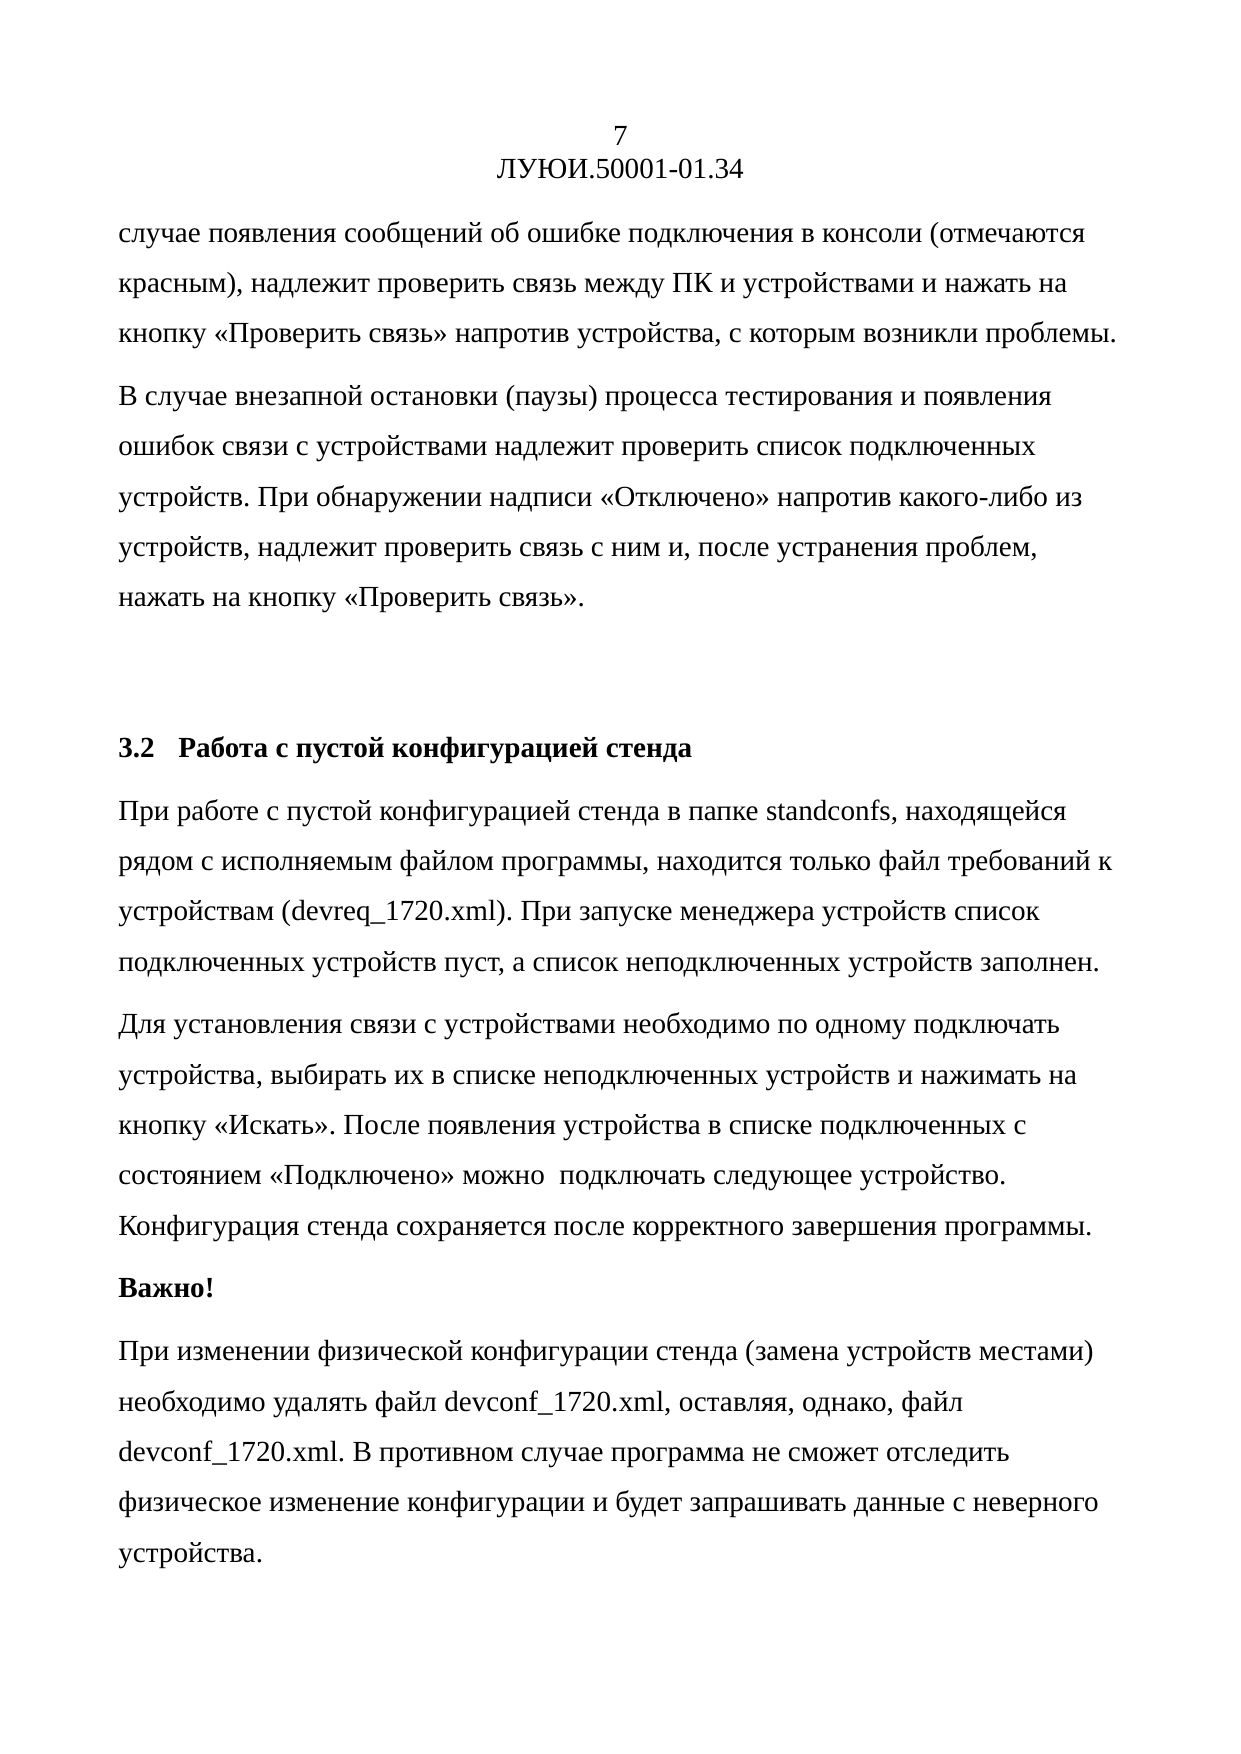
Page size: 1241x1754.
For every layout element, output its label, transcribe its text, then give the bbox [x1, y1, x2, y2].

subtitle В случае внезапной остановки (паузы) процесса тестирования и появления ошибок связи с устройствами надлежит проверить список подключенных устройств. При обнаружении надписи «Отключено» напротив какого-либо из устройств, надлежит проверить связь с ним и, после устранения проблем, нажать на кнопку «Проверить связь». [118, 378, 1122, 613]
subtitle Для установления связи с устройствами необходимо по одному подключать устройства, выбирать их в списке неподключенных устройств и нажимать на кнопку «Искать». После появления устройства в списке подключенных с состоянием «Подключено» можно подключать следующее устройство. Конфигурация стенда сохраняется после корректного завершения программы. [118, 1007, 1122, 1241]
subtitle случае появления сообщений об ошибке подключения в консоли (отмечаются красным), надлежит проверить связь между ПК и устройствами и нажать на кнопку «Проверить связь» напротив устройства, с которым возникли проблемы. [118, 215, 1122, 349]
subtitle Важно! [118, 1271, 1122, 1304]
subtitle При изменении физической конфигурации стенда (замена устройств местами) необходимо удалять файл devconf_1720.xml, оставляя, однако, файл devconf_1720.xml. В противном случае программа не сможет отследить физическое изменение конфигурации и будет запрашивать данные с неверного устройства. [118, 1333, 1122, 1568]
subtitle При работе с пустой конфигурацией стенда в папке standconfs, находящейся рядом с исполняемым файлом программы, находится только файл требований к устройствам (devreq_1720.xml). При запуске менеджера устройств список подключенных устройств пуст, а список неподключенных устройств заполнен. [118, 793, 1122, 977]
subtitle Работа с пустой конфигурацией стенда [118, 730, 1122, 763]
